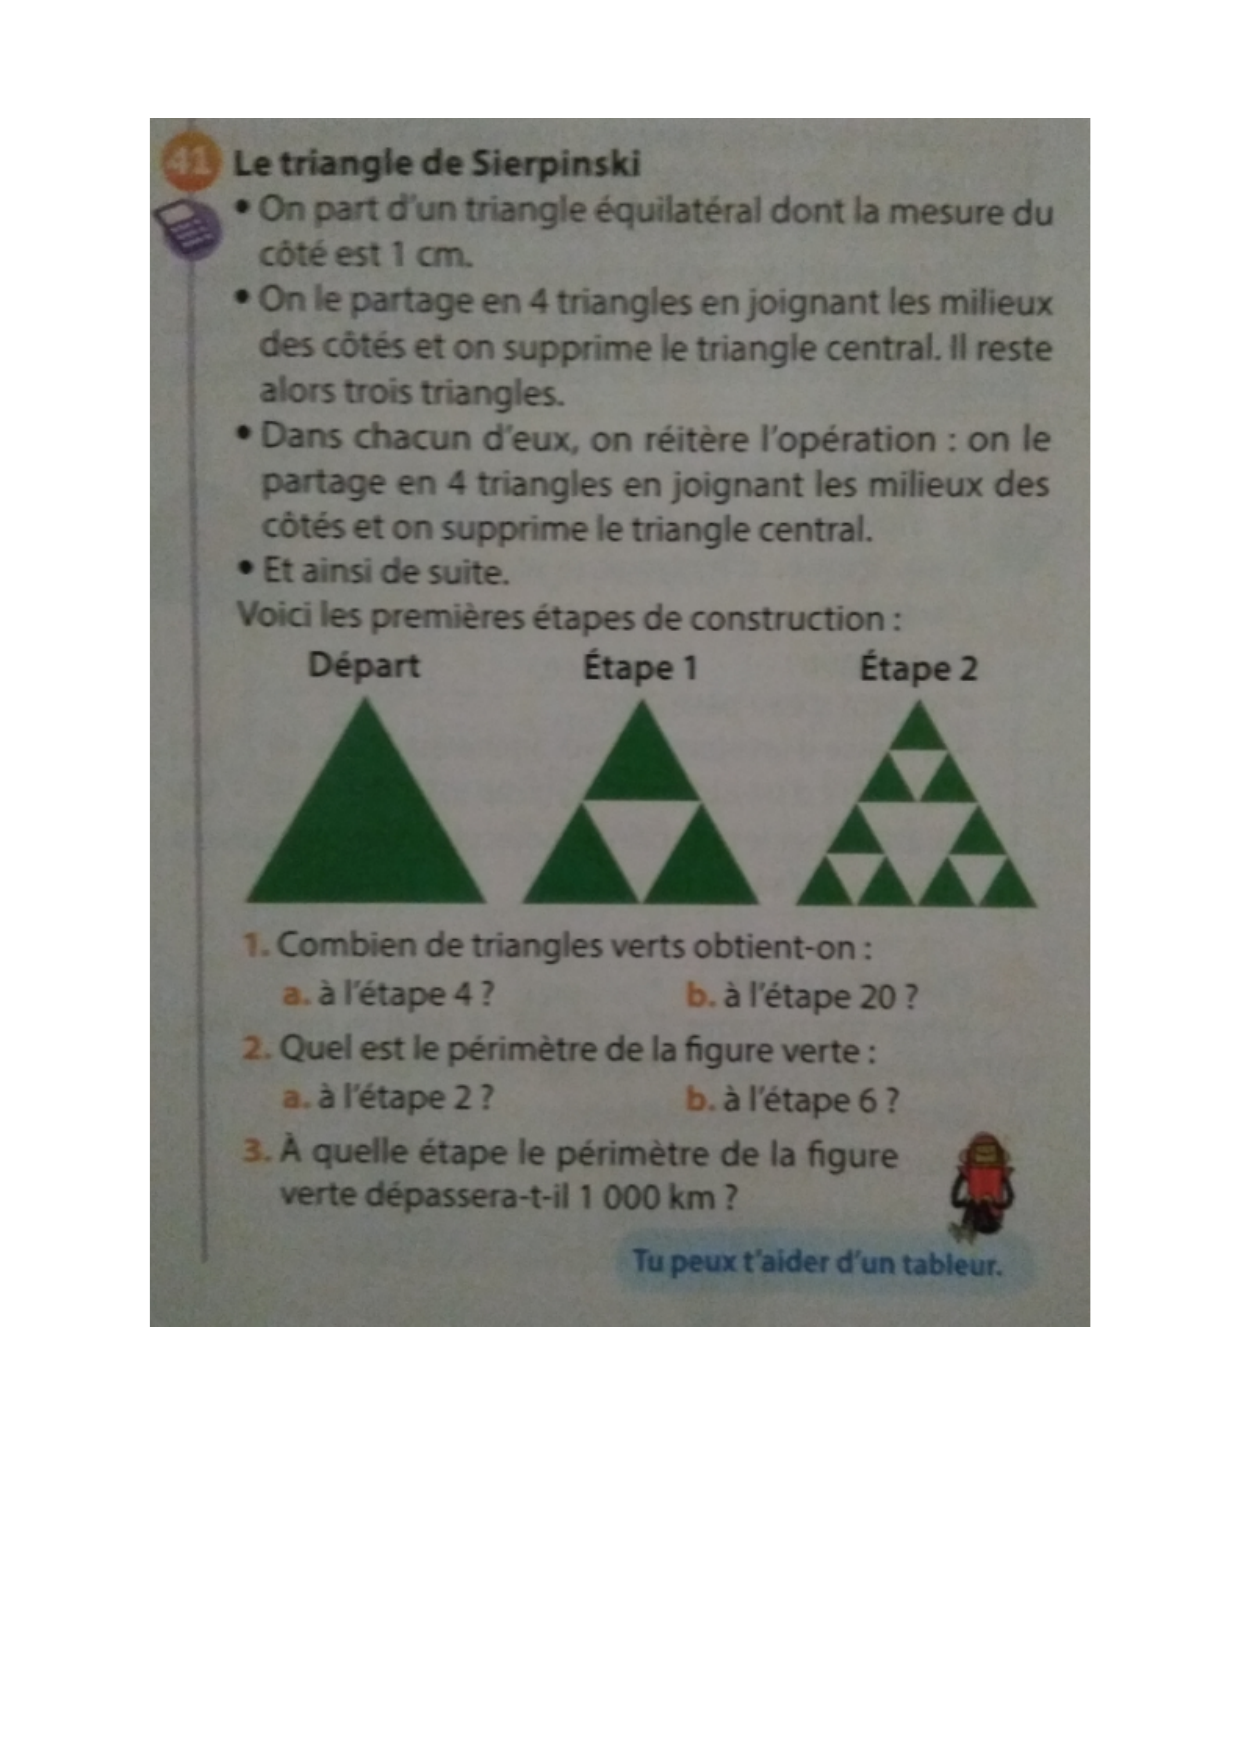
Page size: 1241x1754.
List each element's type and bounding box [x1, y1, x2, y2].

picture [149, 118, 1091, 1327]
